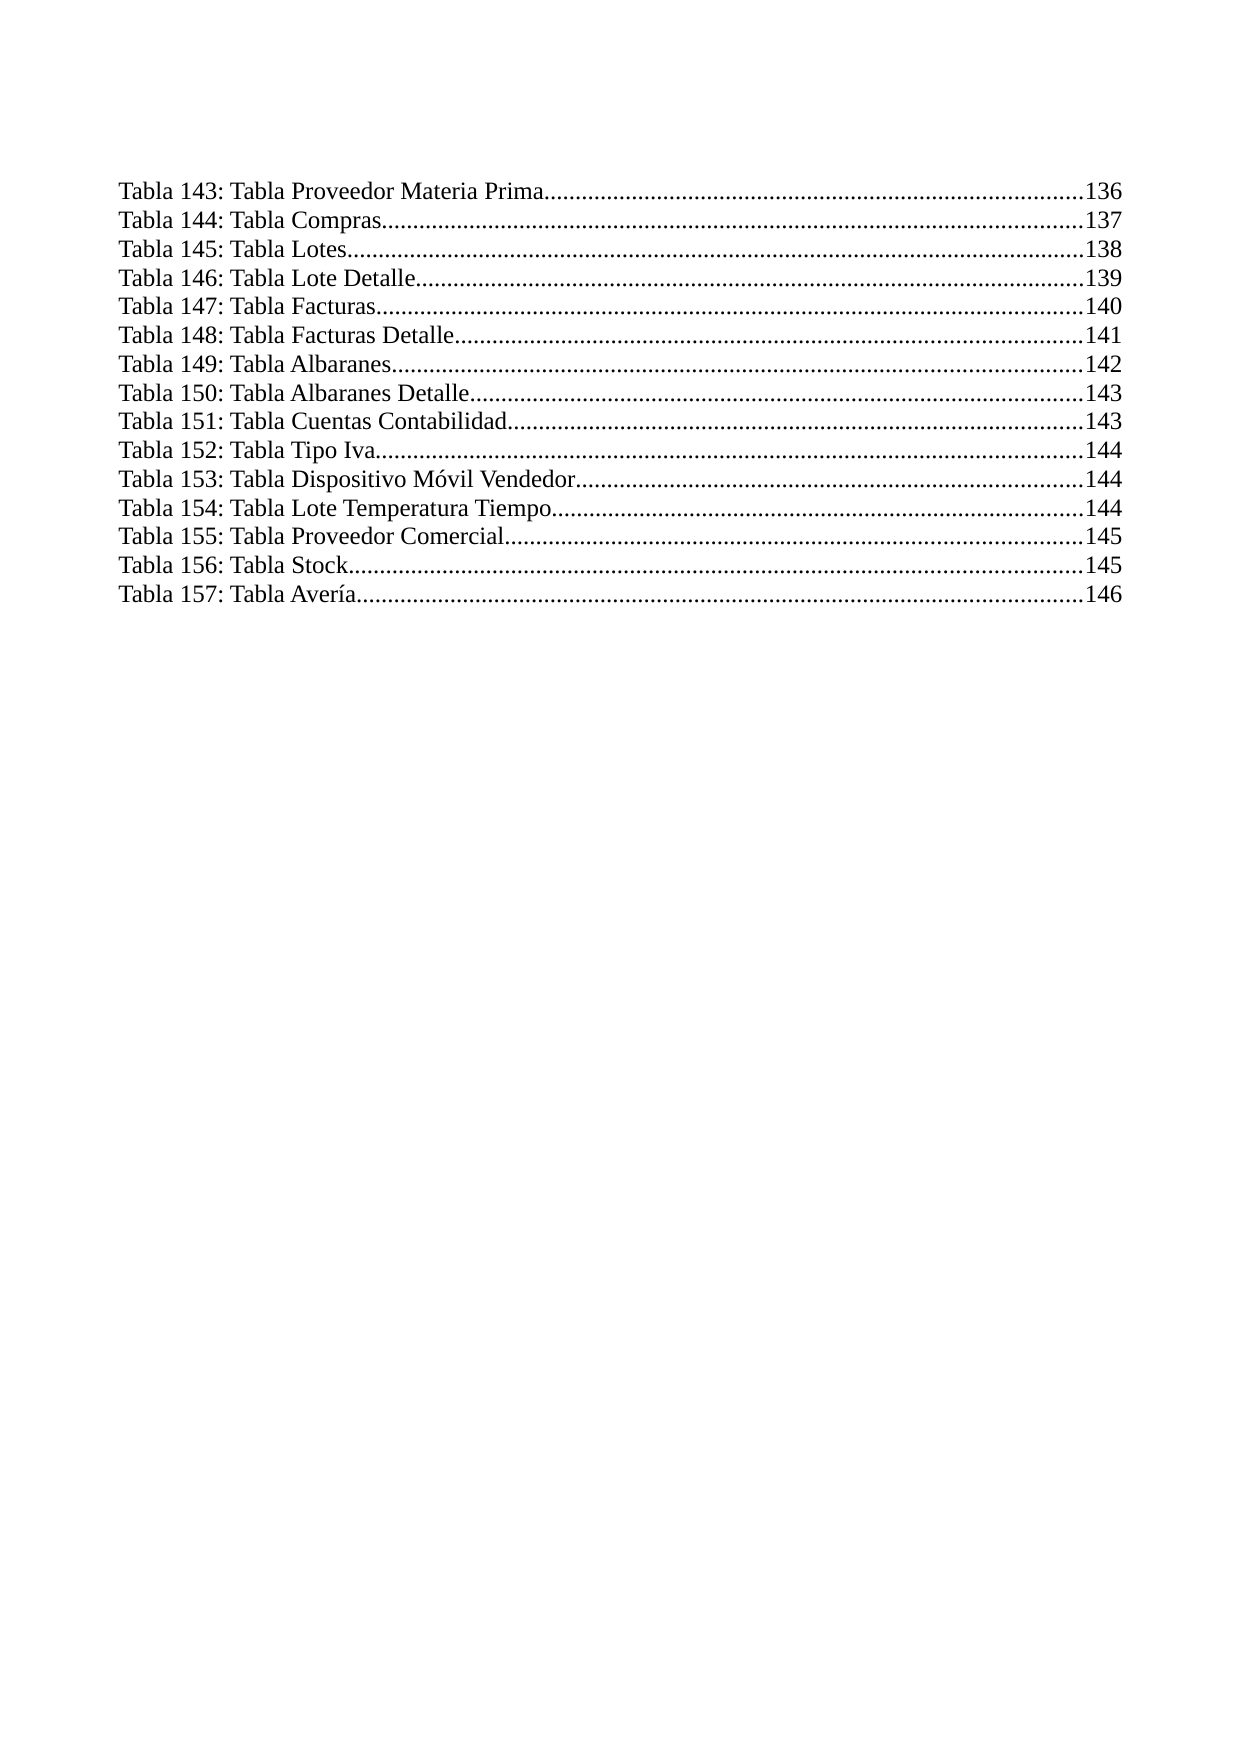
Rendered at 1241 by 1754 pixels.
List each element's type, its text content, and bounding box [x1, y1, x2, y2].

text Tabla 145: Tabla Lotes 138 [118, 234, 1122, 263]
text Tabla 150: Tabla Albaranes Detalle 143 [118, 378, 1122, 406]
text Tabla 143: Tabla Proveedor Materia Prima 136 [118, 176, 1122, 205]
text Tabla 148: Tabla Facturas Detalle 141 [118, 320, 1122, 349]
text Tabla 151: Tabla Cuentas Contabilidad 143 [118, 406, 1122, 435]
text Tabla 154: Tabla Lote Temperatura Tiempo 144 [118, 493, 1122, 521]
text Tabla 149: Tabla Albaranes 142 [118, 349, 1122, 378]
text Tabla 157: Tabla Avería. 146 [118, 579, 1122, 608]
text Tabla 156: Tabla Stock. 145 [118, 550, 1122, 579]
text Tabla 155: Tabla Proveedor Comercial 145 [118, 521, 1122, 550]
text Tabla 147: Tabla Facturas 140 [118, 291, 1122, 320]
text Tabla 144: Tabla Compras 137 [118, 205, 1122, 234]
text Tabla 152: Tabla Tipo Iva 144 [118, 435, 1122, 464]
text Tabla 146: Tabla Lote Detalle 139 [118, 263, 1122, 291]
text Tabla 153: Tabla Dispositivo Móvil Vendedor 144 [118, 464, 1122, 493]
